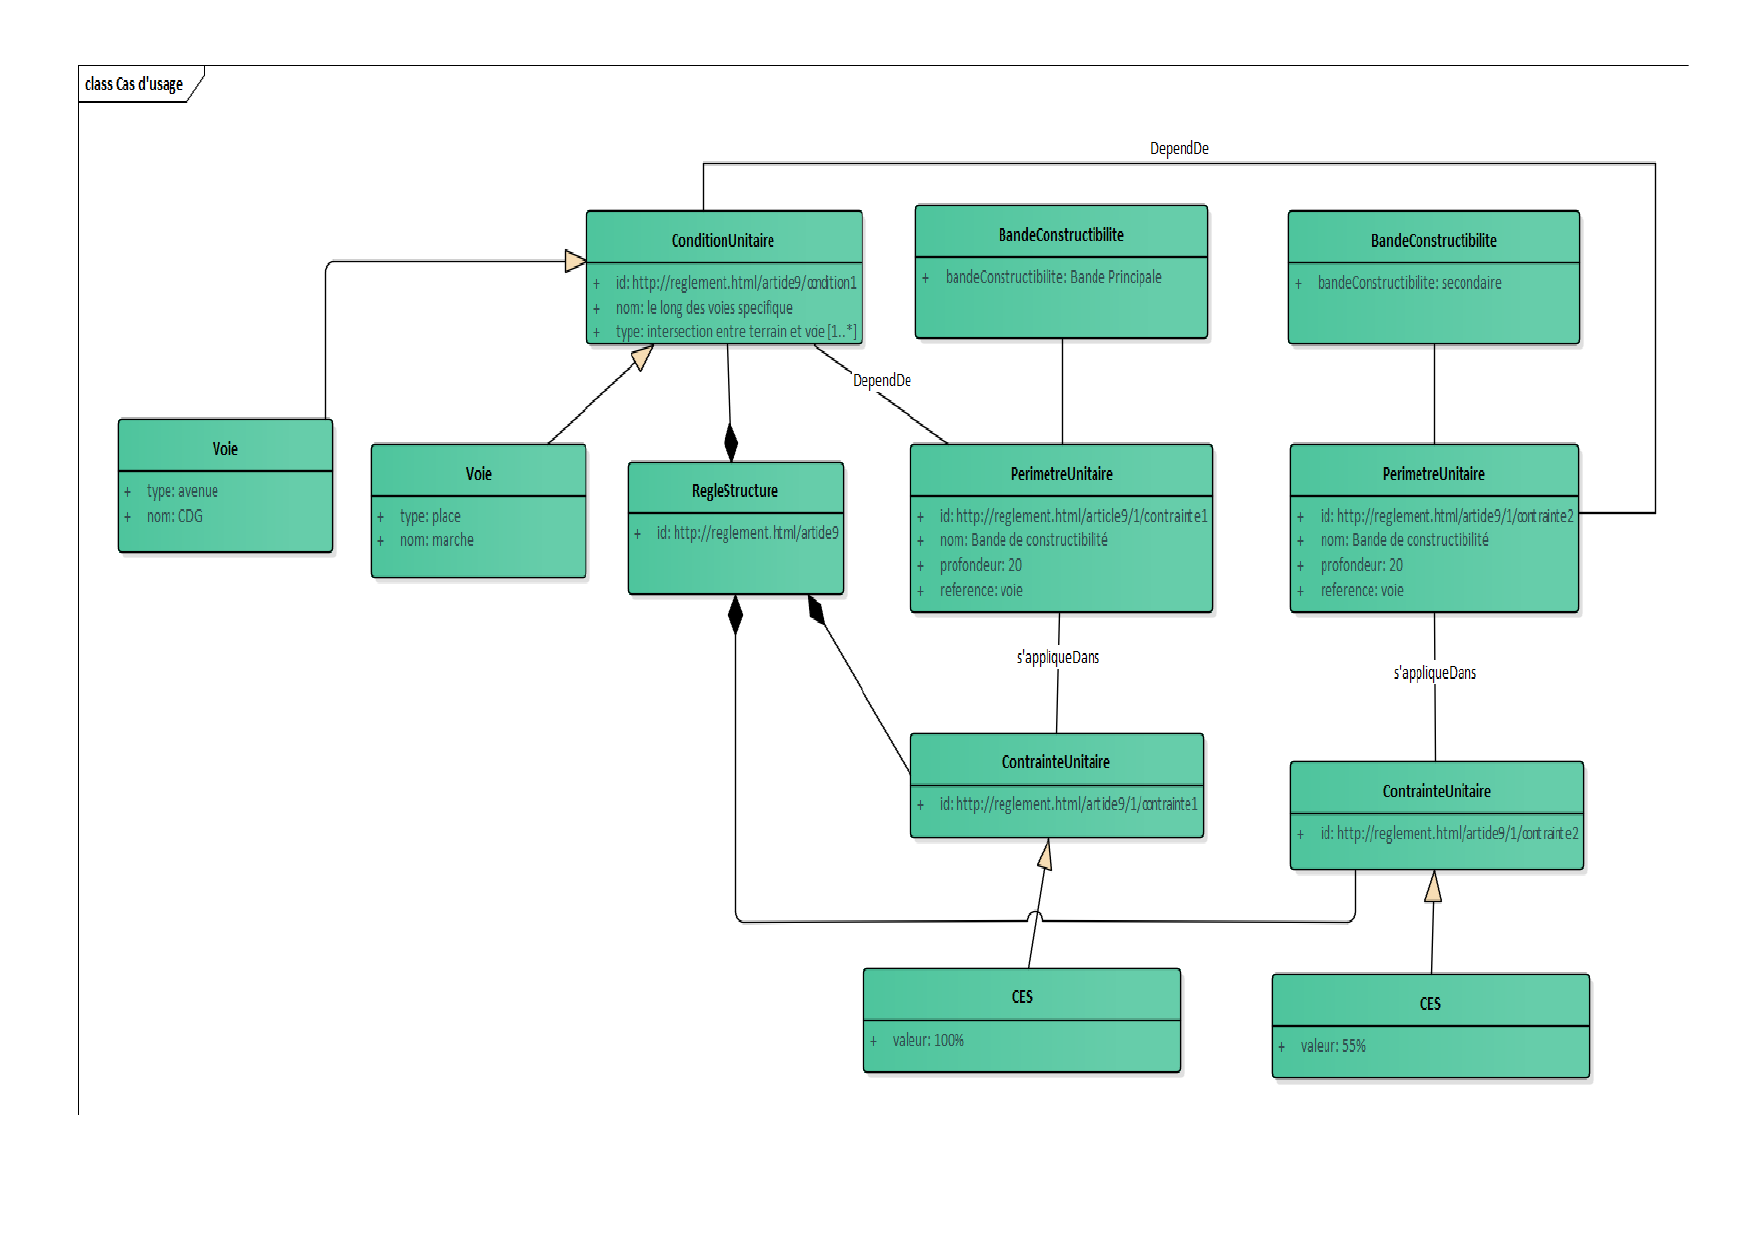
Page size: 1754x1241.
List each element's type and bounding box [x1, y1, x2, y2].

picture [77, 65, 1695, 1118]
